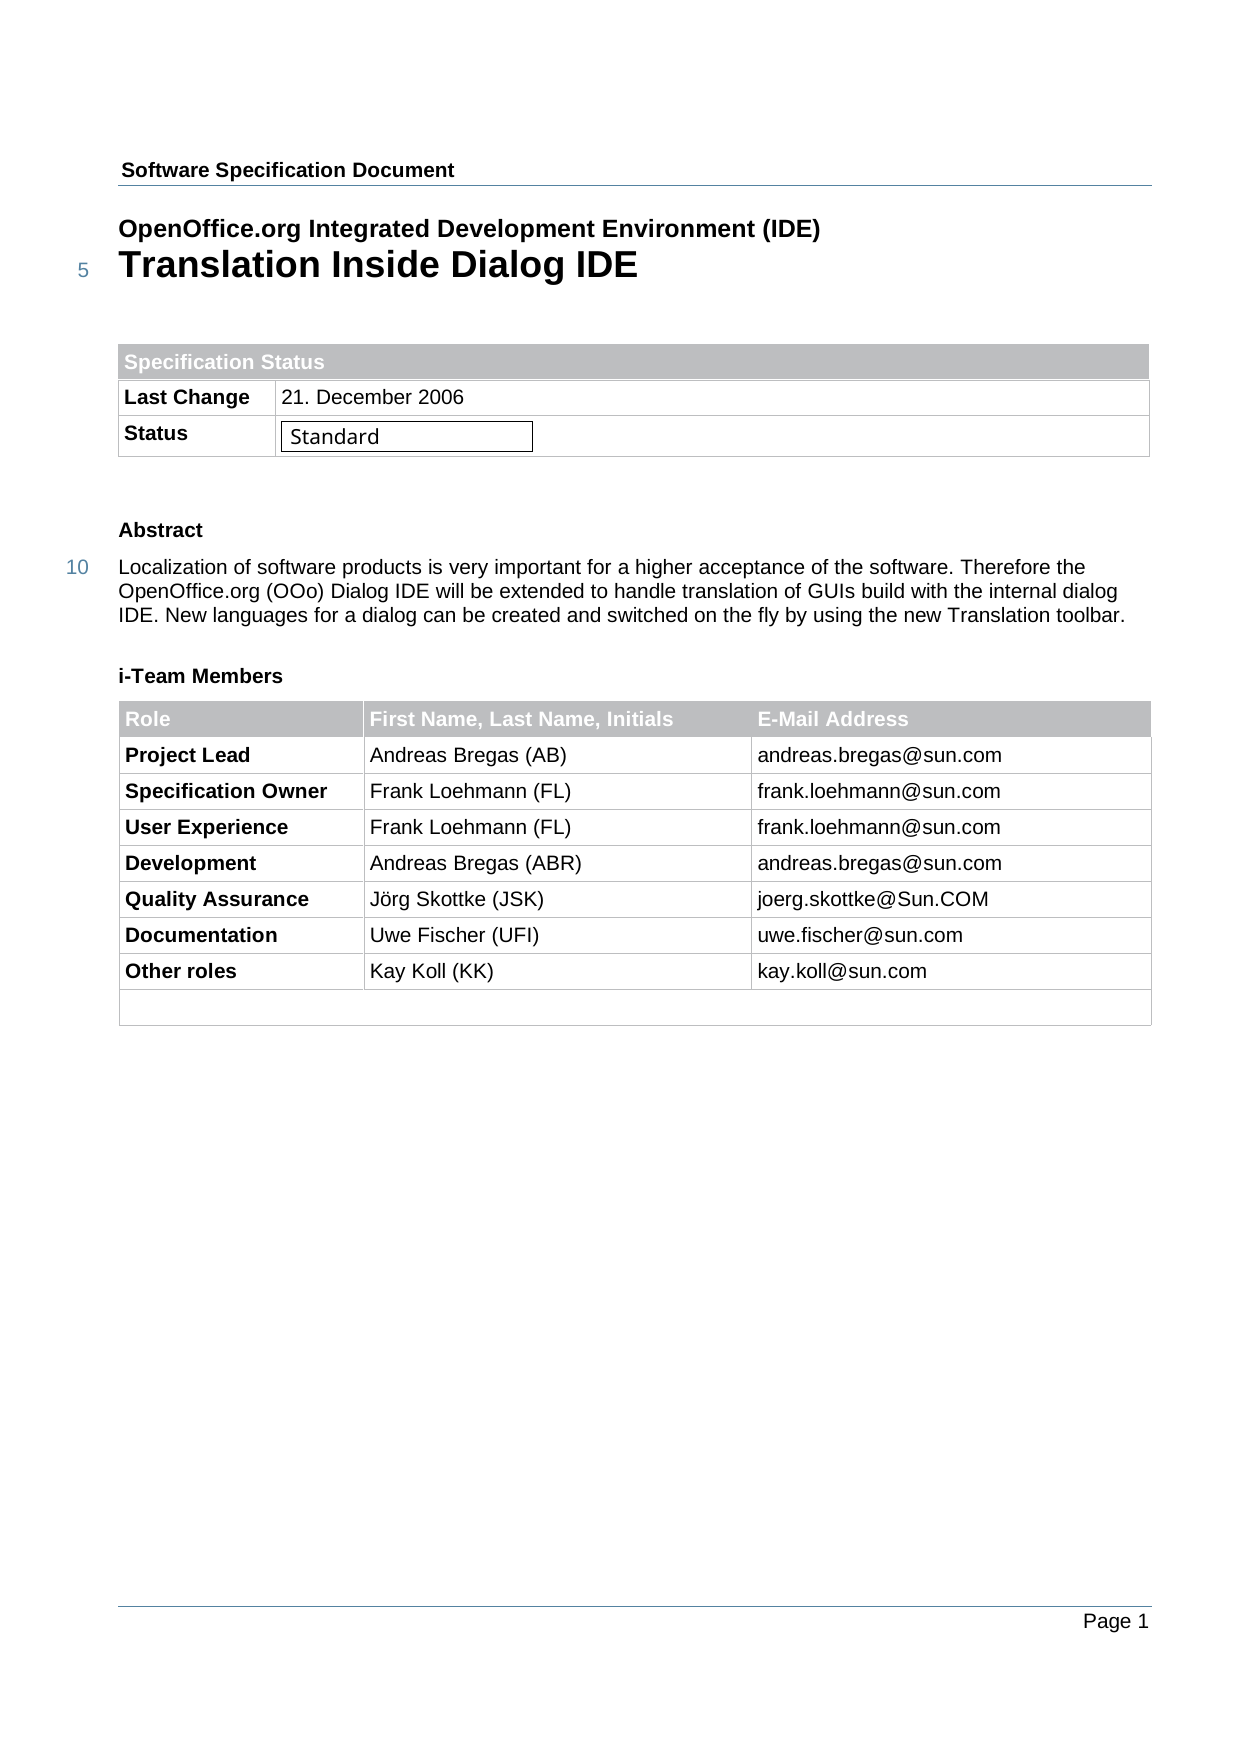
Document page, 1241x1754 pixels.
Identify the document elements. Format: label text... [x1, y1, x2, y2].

table_cell 21. December 2006 [276, 381, 1149, 415]
table_cell Other roles [120, 954, 363, 989]
table_cell frank.loehmann@sun.com [752, 774, 1151, 809]
table_header Specification Status [118, 344, 1149, 379]
subtitle i-Team Members [118, 664, 1152, 688]
table_header First Name, Last Name, Initials [364, 701, 751, 737]
table_cell Andreas Bregas (AB) [365, 737, 751, 773]
text Translation Inside Dialog IDE [118, 243, 1152, 286]
subtitle Abstract [118, 518, 1152, 542]
table_cell Documentation [120, 918, 363, 953]
table_cell Quality Assurance [120, 882, 363, 917]
table_cell Development [120, 846, 363, 881]
text Localization of software products is very important for a higher acceptance of the software. Therefore the OpenOffice.org (OOo) Dialog IDE will be extended to handle translation of GUIs build with the internal dialog IDE. New languages for a dialog can be created and switched on the fly by using the new Translation toolbar. [118, 555, 1152, 627]
table_cell Last Change [119, 381, 275, 415]
table_cell PRELIMINARY status is the initial conception of a specification. STANDARD A specification with status Standard is considered to be stable and has the approval of the i-Team. OBSOLETE An Obsolete specification is a specification that has been identified unnecessary. For example due to; technology changes or changes in other standards or specifications. [276, 416, 1149, 456]
table_cell [120, 990, 1151, 1025]
table_header Role [119, 701, 363, 737]
table_cell Andreas Bregas (ABR) [365, 846, 751, 881]
table_cell andreas.bregas@sun.com [752, 846, 1151, 881]
text OpenOffice.org Integrated Development Environment (IDE) [118, 214, 1152, 243]
table_cell Uwe Fischer (UFI) [365, 918, 751, 953]
table_header E-Mail Address [751, 701, 1151, 737]
table_cell Frank Loehmann (FL) [365, 810, 751, 845]
table_cell Specification Owner [120, 774, 363, 809]
table_cell uwe.fischer@sun.com [752, 918, 1151, 953]
table_cell frank.loehmann@sun.com [752, 810, 1151, 845]
table_cell Kay Koll (KK) [365, 954, 751, 989]
table_cell Status [119, 416, 275, 456]
table_cell Jörg Skottke (JSK) [365, 882, 751, 917]
table_cell joerg.skottke@Sun.COM [752, 882, 1151, 917]
table_cell User Experience [120, 810, 363, 845]
text Software Specification Document [118, 155, 1152, 185]
table_cell andreas.bregas@sun.com [752, 737, 1151, 773]
table_cell Frank Loehmann (FL) [365, 774, 751, 809]
table_cell Project Lead [120, 737, 363, 773]
table_cell kay.koll@sun.com [752, 954, 1151, 989]
